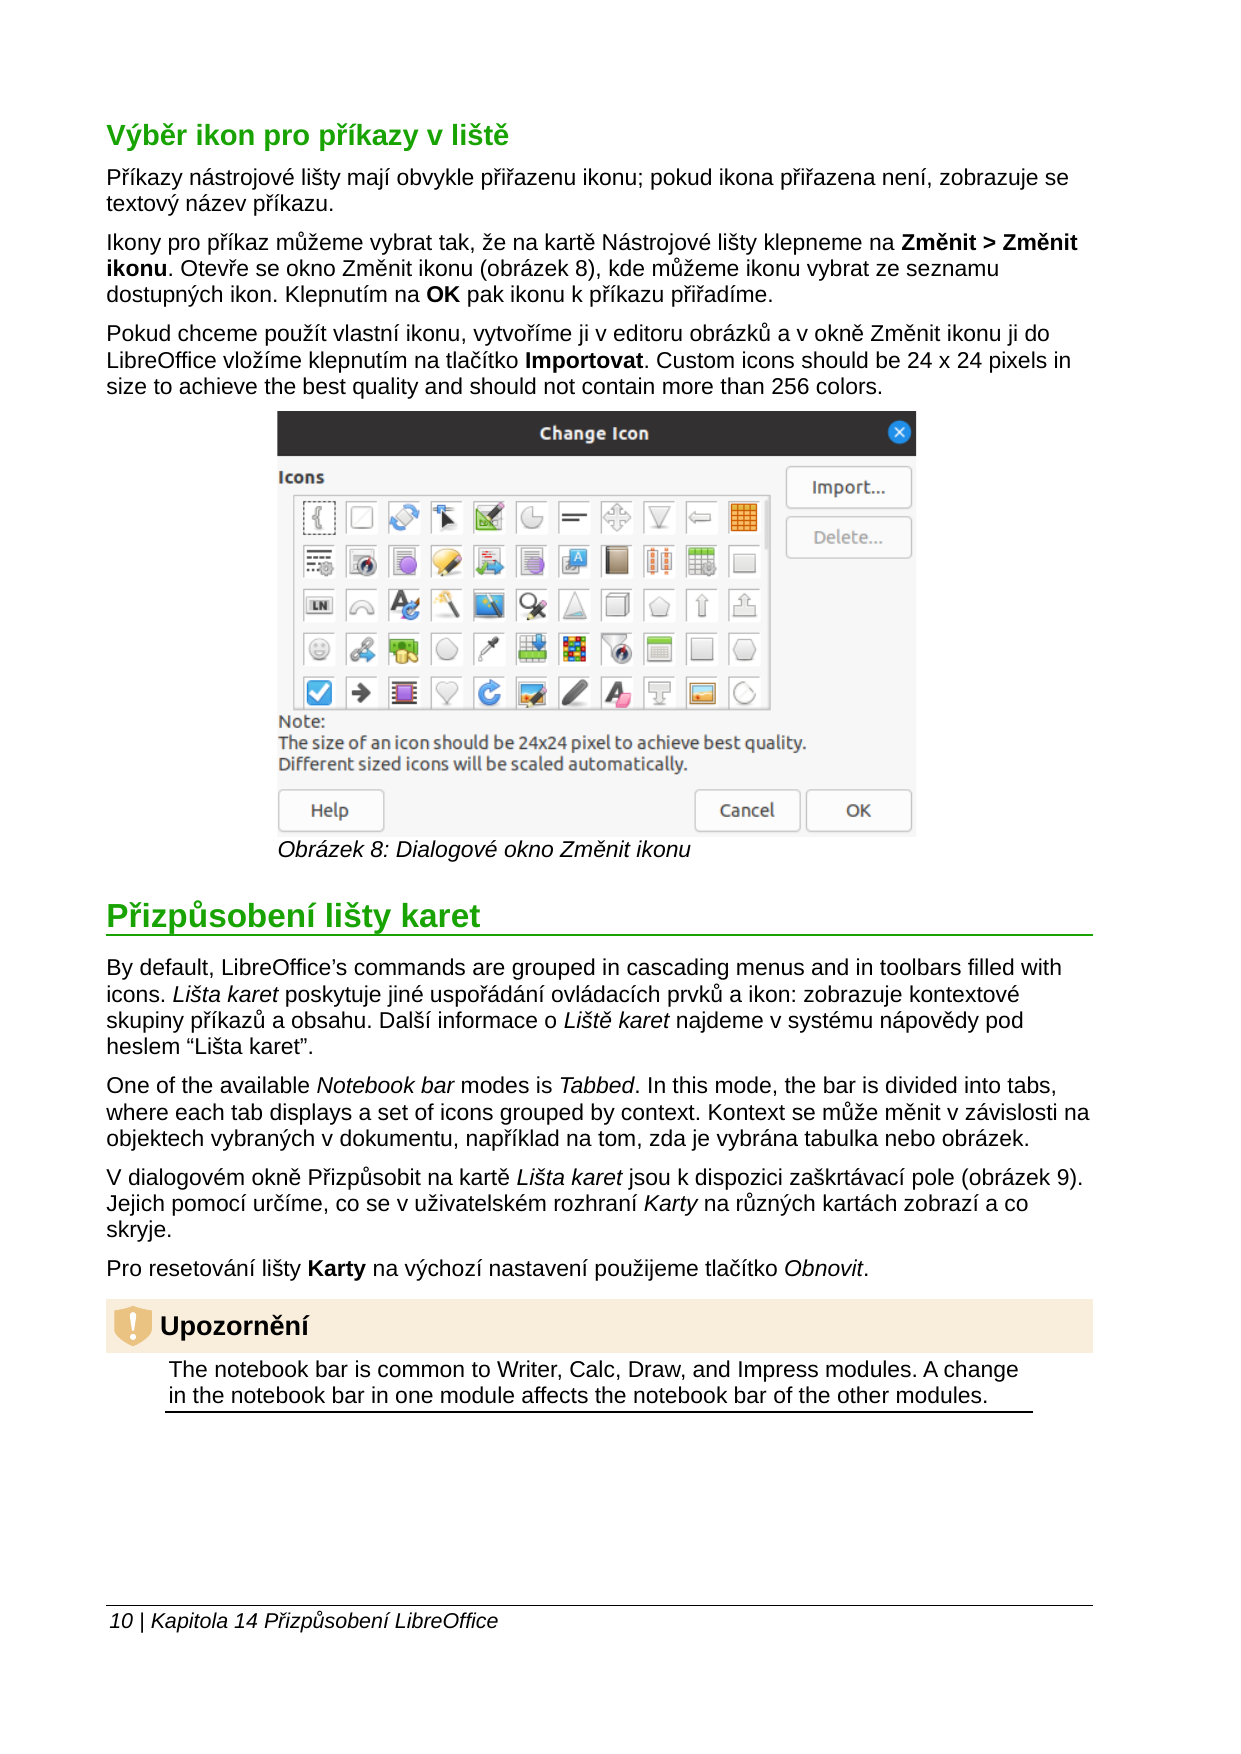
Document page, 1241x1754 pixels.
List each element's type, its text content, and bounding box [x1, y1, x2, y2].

text One of the available Notebook bar modes is Tabbed. In this mode, the bar is divided into tabs, where each tab displays a set of icons grouped by context. Kontext se může měnit v závislosti na objektech vybraných v dokumentu, například na tom, zda je vybrána tabulka nebo obrázek. [106, 1072, 1093, 1151]
text Příkazy nástrojové lišty mají obvykle přiřazenu ikonu; pokud ikona přiřazena není, zobrazuje se textový název příkazu. [106, 163, 1093, 216]
subtitle Výběr ikon pro příkazy v liště [106, 118, 1093, 152]
picture [277, 411, 917, 837]
text By default, LibreOffice’s commands are grouped in cascading menus and in toolbars filled with icons. Lišta karet poskytuje jiné uspořádání ovládacích prvků a ikon: zobrazuje kontextové skupiny příkazů a obsahu. Další informace o Liště karet najdeme v systému nápovědy pod heslem “Lišta karet”. [106, 954, 1093, 1059]
subtitle Upozornění [106, 1299, 1093, 1353]
text V dialogovém okně Přizpůsobit na kartě Lišta karet jsou k dispozici zaškrtávací pole (obrázek 9). Jejich pomocí určíme, co se v uživatelském rozhraní Karty na různých kartách zobrazí a co skryje. [106, 1164, 1093, 1243]
text Ikony pro příkaz můžeme vybrat tak, že na kartě Nástrojové lišty klepneme na Změnit > Změnit ikonu. Otevře se okno Změnit ikonu (obrázek 8), kde můžeme ikonu vybrat ze seznamu dostupných ikon. Klepnutím na OK pak ikonu k příkazu přiřadíme. [106, 229, 1093, 308]
text Obrázek 8: Dialogové okno Změnit ikonu [277, 412, 922, 863]
text Pokud chceme použít vlastní ikonu, vytvoříme ji v editoru obrázků a v okně Změnit ikonu ji do LibreOffice vložíme klepnutím na tlačítko Importovat. Custom icons should be 24 x 24 pixels in size to achieve the best quality and should not contain more than 256 colors. [106, 320, 1093, 399]
subtitle Přizpůsobení lišty karet [106, 896, 1093, 934]
text The notebook bar is common to Writer, Calc, Draw, and Impress modules. A change in the notebook bar in one module affects the notebook bar of the other modules. [165, 1353, 1033, 1411]
text Pro resetování lišty Karty na výchozí nastavení použijeme tlačítko Obnovit. [106, 1255, 1093, 1282]
